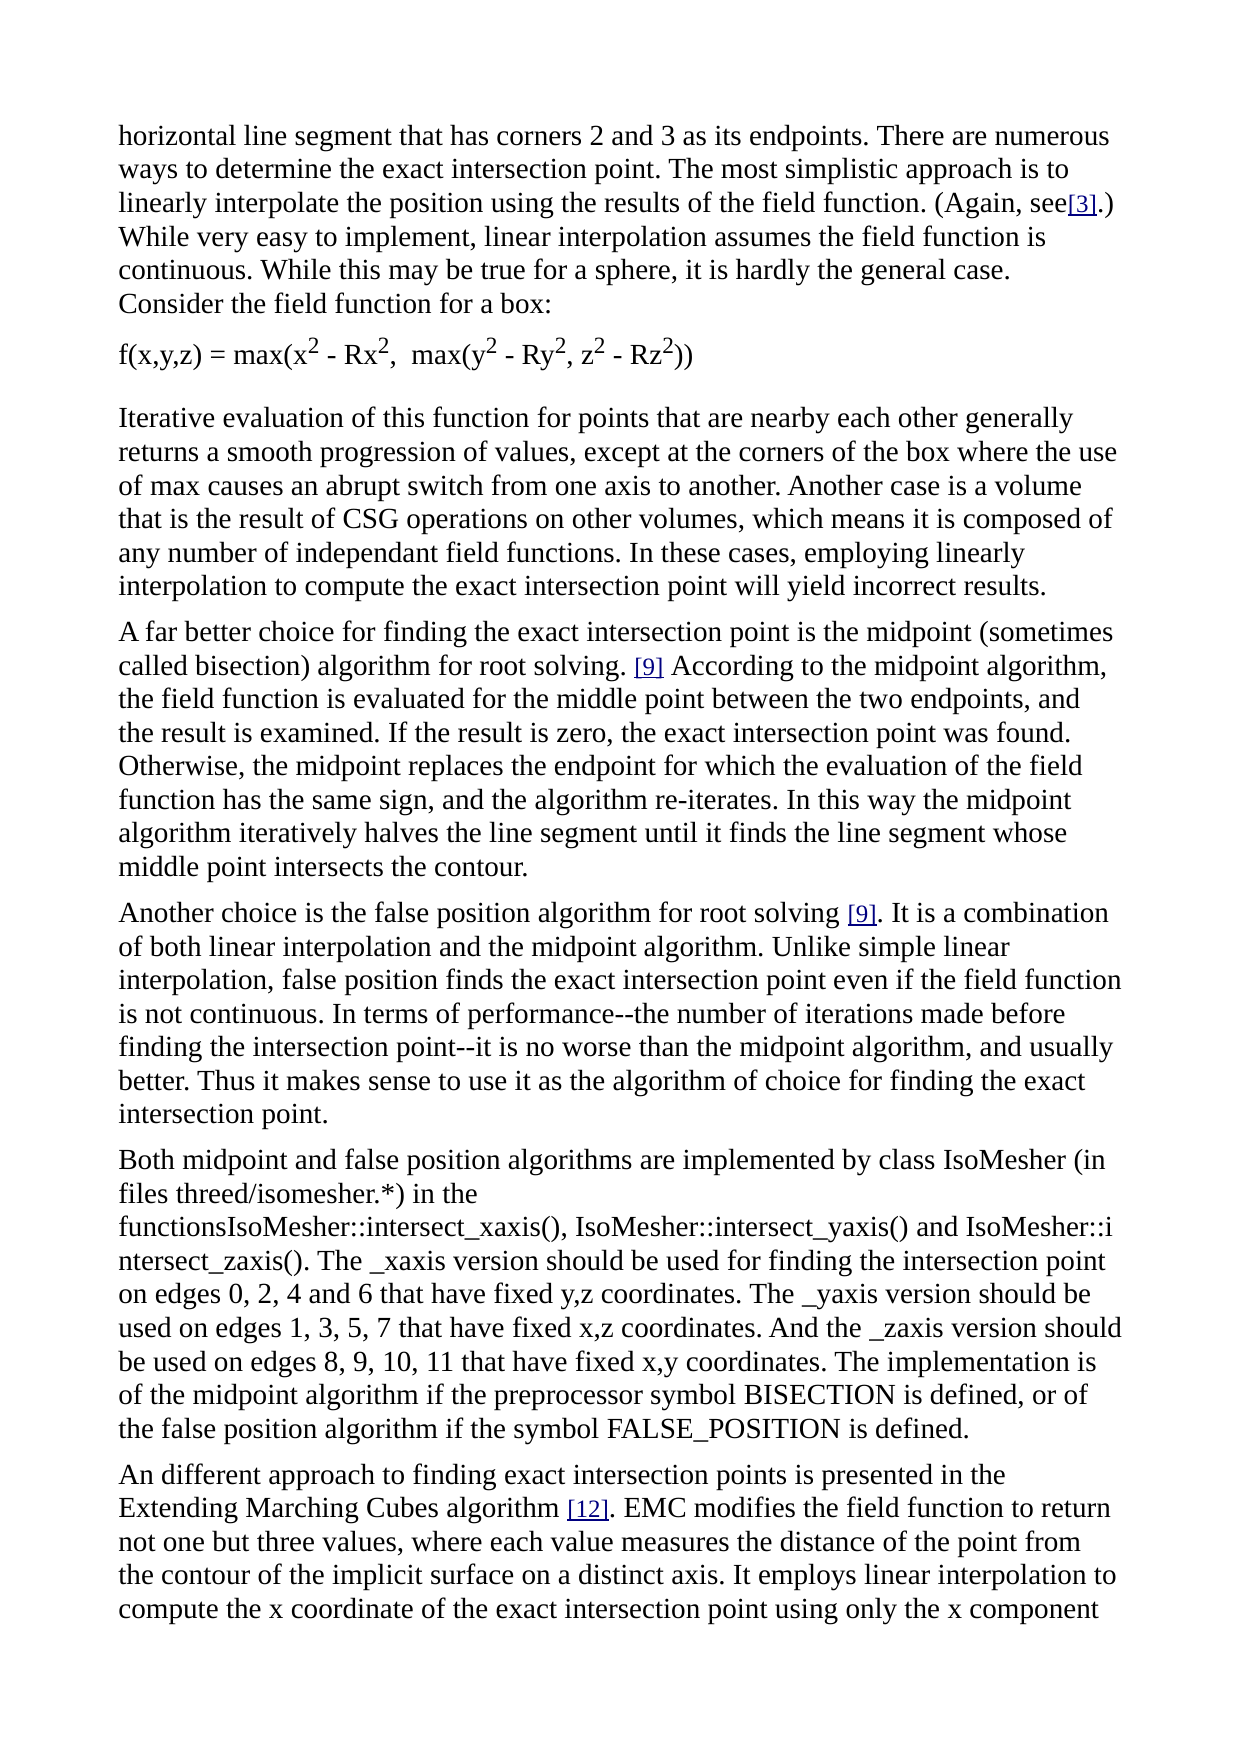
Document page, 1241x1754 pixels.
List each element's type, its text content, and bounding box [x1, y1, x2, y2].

text Another choice is the false position algorithm for root solving [9]. It is a combination of both linear interpolation and the midpoint algorithm. Unlike simple linear interpolation, false position finds the exact intersection point even if the field function is not continuous. In terms of performance--the number of iterations made before finding the intersection point--it is no worse than the midpoint algorithm, and usually better. Thus it makes sense to use it as the algorithm of choice for finding the exact intersection point. [118, 895, 1122, 1130]
text A far better choice for finding the exact intersection point is the midpoint (sometimes called bisection) algorithm for root solving. [9] According to the midpoint algorithm, the field function is evaluated for the middle point between the two endpoints, and the result is examined. If the result is zero, the exact intersection point was found. Otherwise, the midpoint replaces the endpoint for which the evaluation of the field function has the same sign, and the algorithm re-iterates. In this way the midpoint algorithm iteratively halves the line segment until it finds the line segment whose middle point intersects the contour. [118, 614, 1122, 883]
text Both midpoint and false position algorithms are implemented by class IsoMesher (in files threed/isomesher.*) in the functionsIsoMesher::intersect_xaxis(), IsoMesher::intersect_yaxis() and IsoMesher::intersect_zaxis(). The _xaxis version should be used for finding the intersection point on edges 0, 2, 4 and 6 that have fixed y,z coordinates. The _yaxis version should be used on edges 1, 3, 5, 7 that have fixed x,z coordinates. And the _zaxis version should be used on edges 8, 9, 10, 11 that have fixed x,y coordinates. The implementation is of the midpoint algorithm if the preprocessor symbol BISECTION is defined, or of the false position algorithm if the symbol FALSE_POSITION is defined. [118, 1142, 1122, 1444]
text horizontal line segment that has corners 2 and 3 as its endpoints. There are numerous ways to determine the exact intersection point. The most simplistic approach is to linearly interpolate the position using the results of the field function. (Again, see[3].) While very easy to implement, linear interpolation assumes the field function is continuous. While this may be true for a sphere, it is hardly the general case. Consider the field function for a box: [118, 118, 1122, 319]
text f(x,y,z) = max(x2 - Rx2, max(y2 - Ry2, z2 - Rz2)) [118, 332, 1122, 371]
text An different approach to finding exact intersection points is presented in the Extending Marching Cubes algorithm [12]. EMC modifies the field function to return not one but three values, where each value measures the distance of the point from the contour of the implicit surface on a distinct axis. It employs linear interpolation to compute the x coordinate of the exact intersection point using only the x component [118, 1457, 1122, 1624]
text Iterative evaluation of this function for points that are nearby each other generally returns a smooth progression of values, except at the corners of the box where the use of max causes an abrupt switch from one axis to another. Another case is a volume that is the result of CSG operations on other volumes, which means it is composed of any number of independant field functions. In these cases, employing linearly interpolation to compute the exact intersection point will yield incorrect results. [118, 401, 1122, 602]
